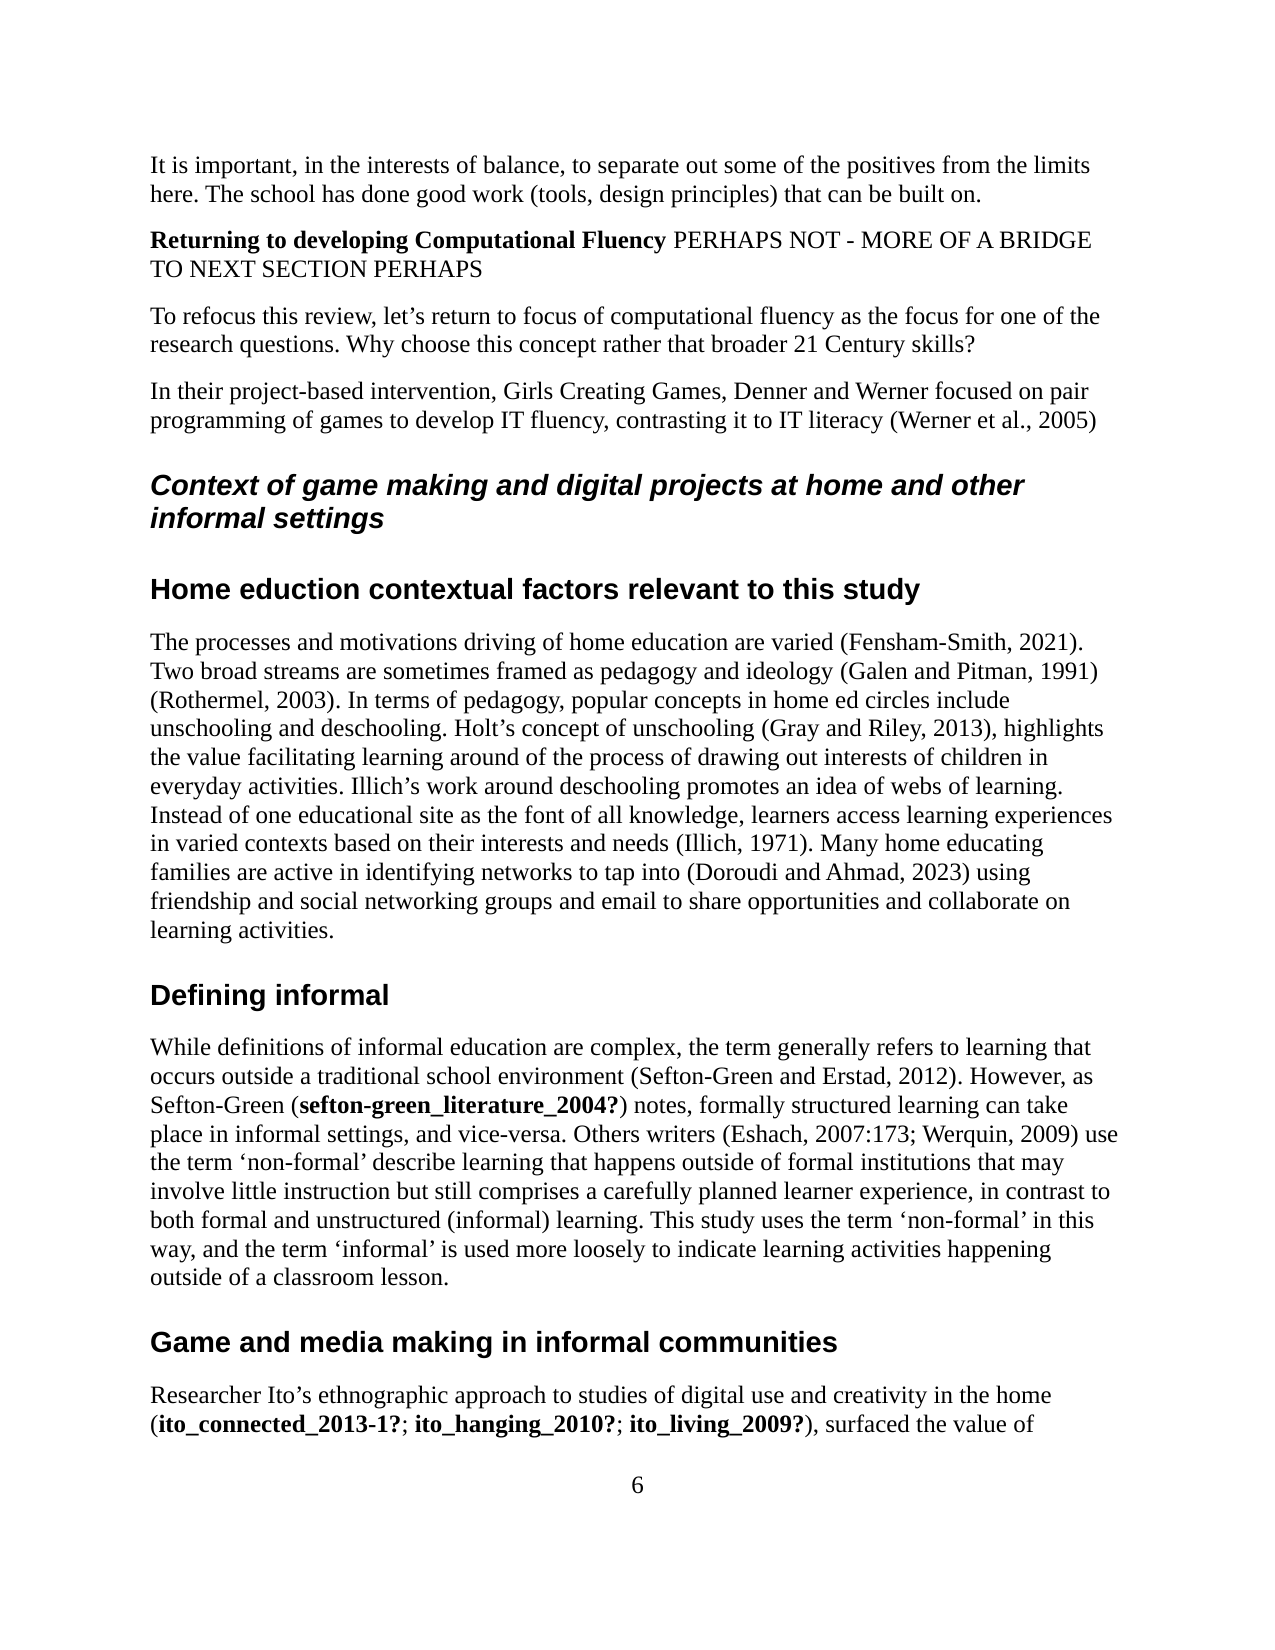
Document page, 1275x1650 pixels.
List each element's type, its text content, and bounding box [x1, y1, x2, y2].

subtitle Home eduction contextual factors relevant to this study [150, 572, 1125, 606]
text While definitions of informal education are complex, the term generally refers to learning that occurs outside a traditional school environment (Sefton-Green and Erstad, 2012). However, as Sefton-Green (sefton-green_literature_2004?) notes, formally structured learning can take place in informal settings, and vice-versa. Others writers (Eshach, 2007:173; Werquin, 2009) use the term ‘non-formal’ describe learning that happens outside of formal institutions that may involve little instruction but still comprises a carefully planned learner experience, in contrast to both formal and unstructured (informal) learning. This study uses the term ‘non-formal’ in this way, and the term ‘informal’ is used more loosely to indicate learning activities happening outside of a classroom lesson. [150, 1032, 1125, 1291]
subtitle Defining informal [150, 977, 1125, 1011]
text To refocus this review, let’s return to focus of computational fluency as the focus for one of the research questions. Why choose this concept rather that broader 21 Century skills? [150, 301, 1125, 358]
text The processes and motivations driving of home education are varied (Fensham-Smith, 2021). Two broad streams are sometimes framed as pedagogy and ideology (Galen and Pitman, 1991) (Rothermel, 2003). In terms of pedagogy, popular concepts in home ed circles include unschooling and deschooling. Holt’s concept of unschooling (Gray and Riley, 2013), highlights the value facilitating learning around of the process of drawing out interests of children in everyday activities. Illich’s work around deschooling promotes an idea of webs of learning. Instead of one educational site as the font of all knowledge, learners access learning experiences in varied contexts based on their interests and needs (Illich, 1971). Many home educating families are active in identifying networks to tap into (Doroudi and Ahmad, 2023) using friendship and social networking groups and email to share opportunities and collaborate on learning activities. [150, 627, 1125, 943]
subtitle Game and media making in informal communities [150, 1325, 1125, 1359]
text Researcher Ito’s ethnographic approach to studies of digital use and creativity in the home (ito_connected_2013-1?; ito_hanging_2010?; ito_living_2009?), surfaced the value of [150, 1380, 1125, 1438]
text It is important, in the interests of balance, to separate out some of the positives from the limits here. The school has done good work (tools, design principles) that can be built on. [150, 150, 1125, 207]
subtitle Context of game making and digital projects at home and other informal settings [150, 468, 1125, 535]
text In their project-based intervention, Girls Creating Games, Denner and Werner focused on pair programming of games to develop IT fluency, contrasting it to IT literacy (Werner et al., 2005) [150, 376, 1125, 434]
text Returning to developing Computational Fluency PERHAPS NOT - MORE OF A BRIDGE TO NEXT SECTION PERHAPS [150, 225, 1125, 283]
